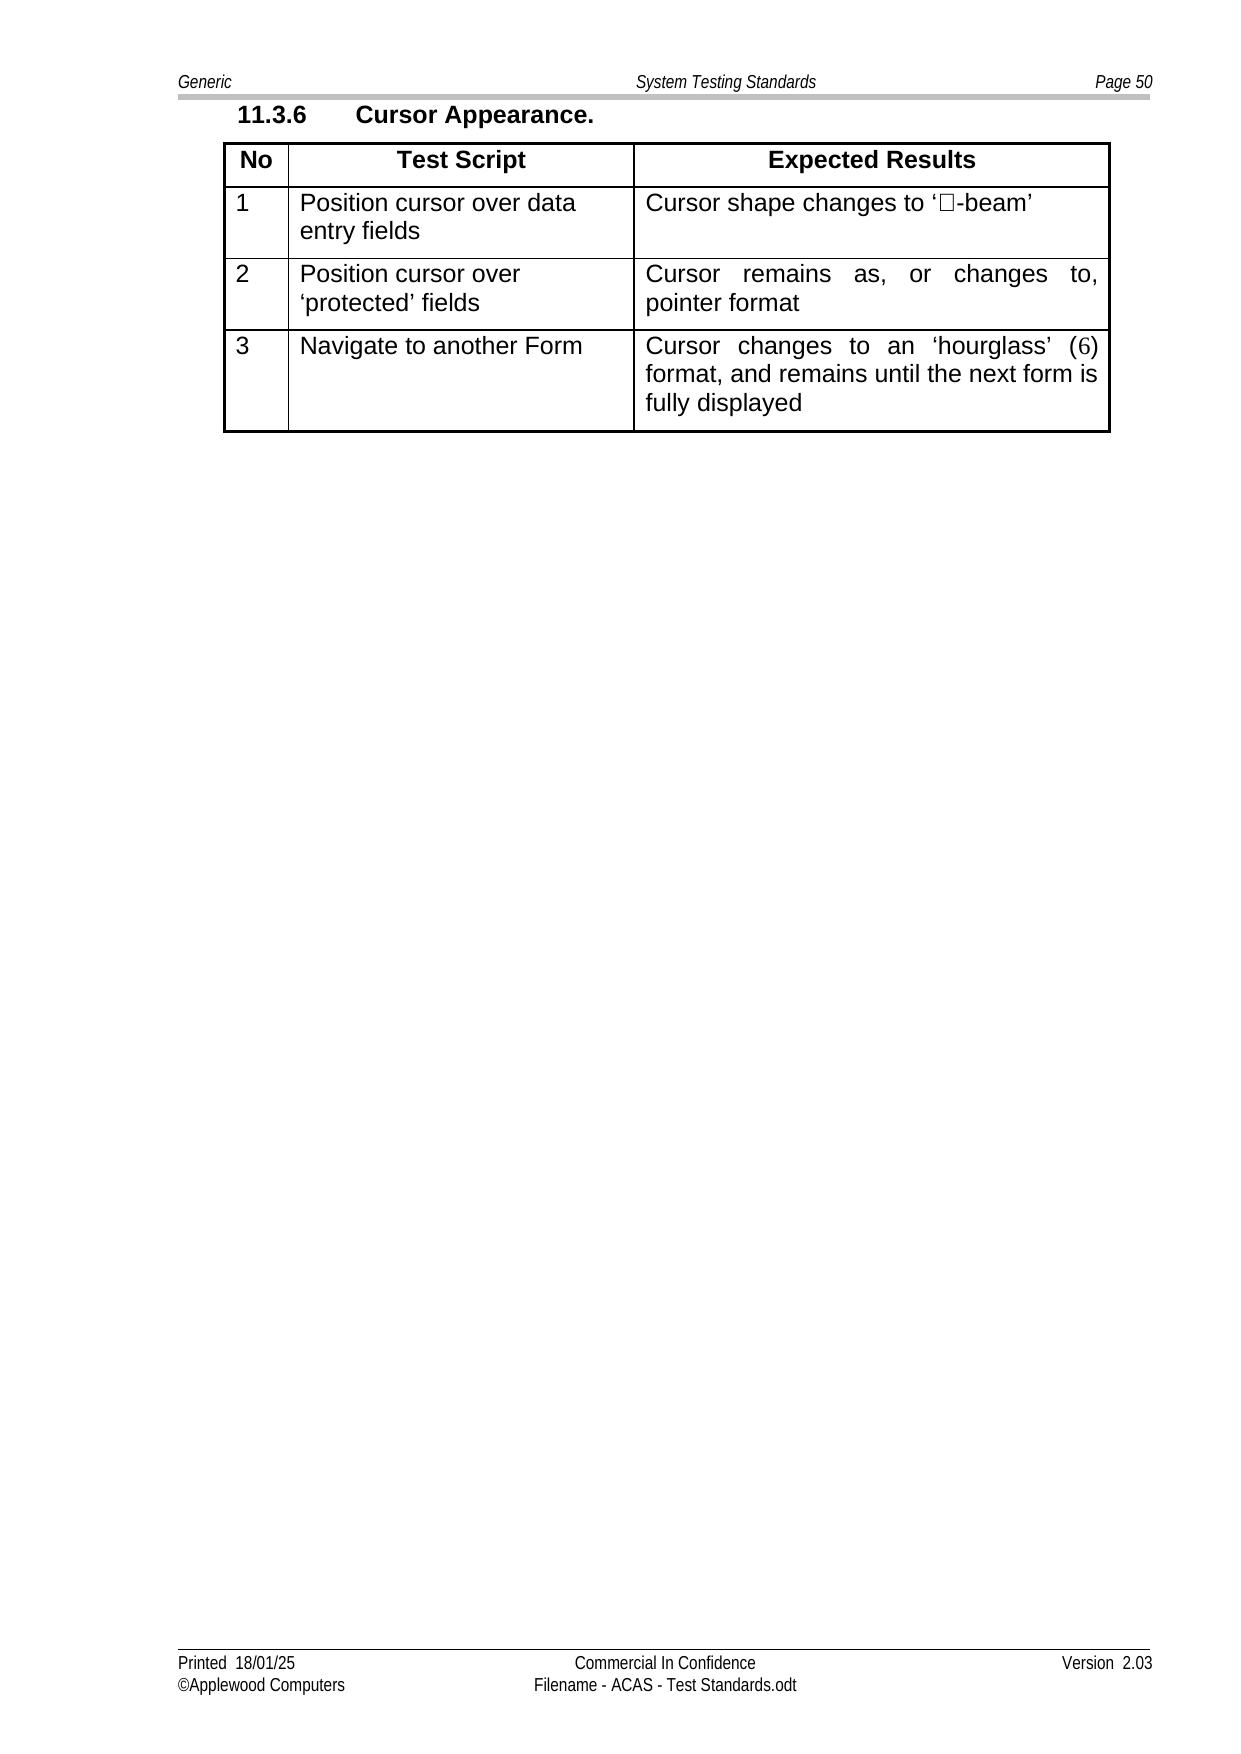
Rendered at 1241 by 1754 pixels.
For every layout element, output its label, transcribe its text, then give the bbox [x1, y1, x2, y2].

table_cell Navigate to another Form [289, 331, 633, 429]
table_header Expected Results [635, 145, 1108, 186]
table_cell Position cursor over data entry fields [289, 188, 633, 258]
table_header Test Script [289, 145, 633, 186]
table_cell Cursor remains as, or changes to, pointer format [635, 259, 1108, 329]
table_cell 2 [226, 259, 288, 329]
table_cell Cursor changes to an ‘hourglass’ () format, and remains until the next form is fully displayed [635, 331, 1108, 429]
table_cell 3 [226, 331, 288, 429]
table_cell Position cursor over ‘protected’ fields [289, 259, 633, 329]
table_cell Cursor shape changes to ‘-beam’ [635, 188, 1108, 258]
subtitle 11.3.6 Cursor Appearance. [237, 100, 1110, 129]
table_cell 1 [226, 188, 288, 258]
table_header No [226, 145, 288, 186]
